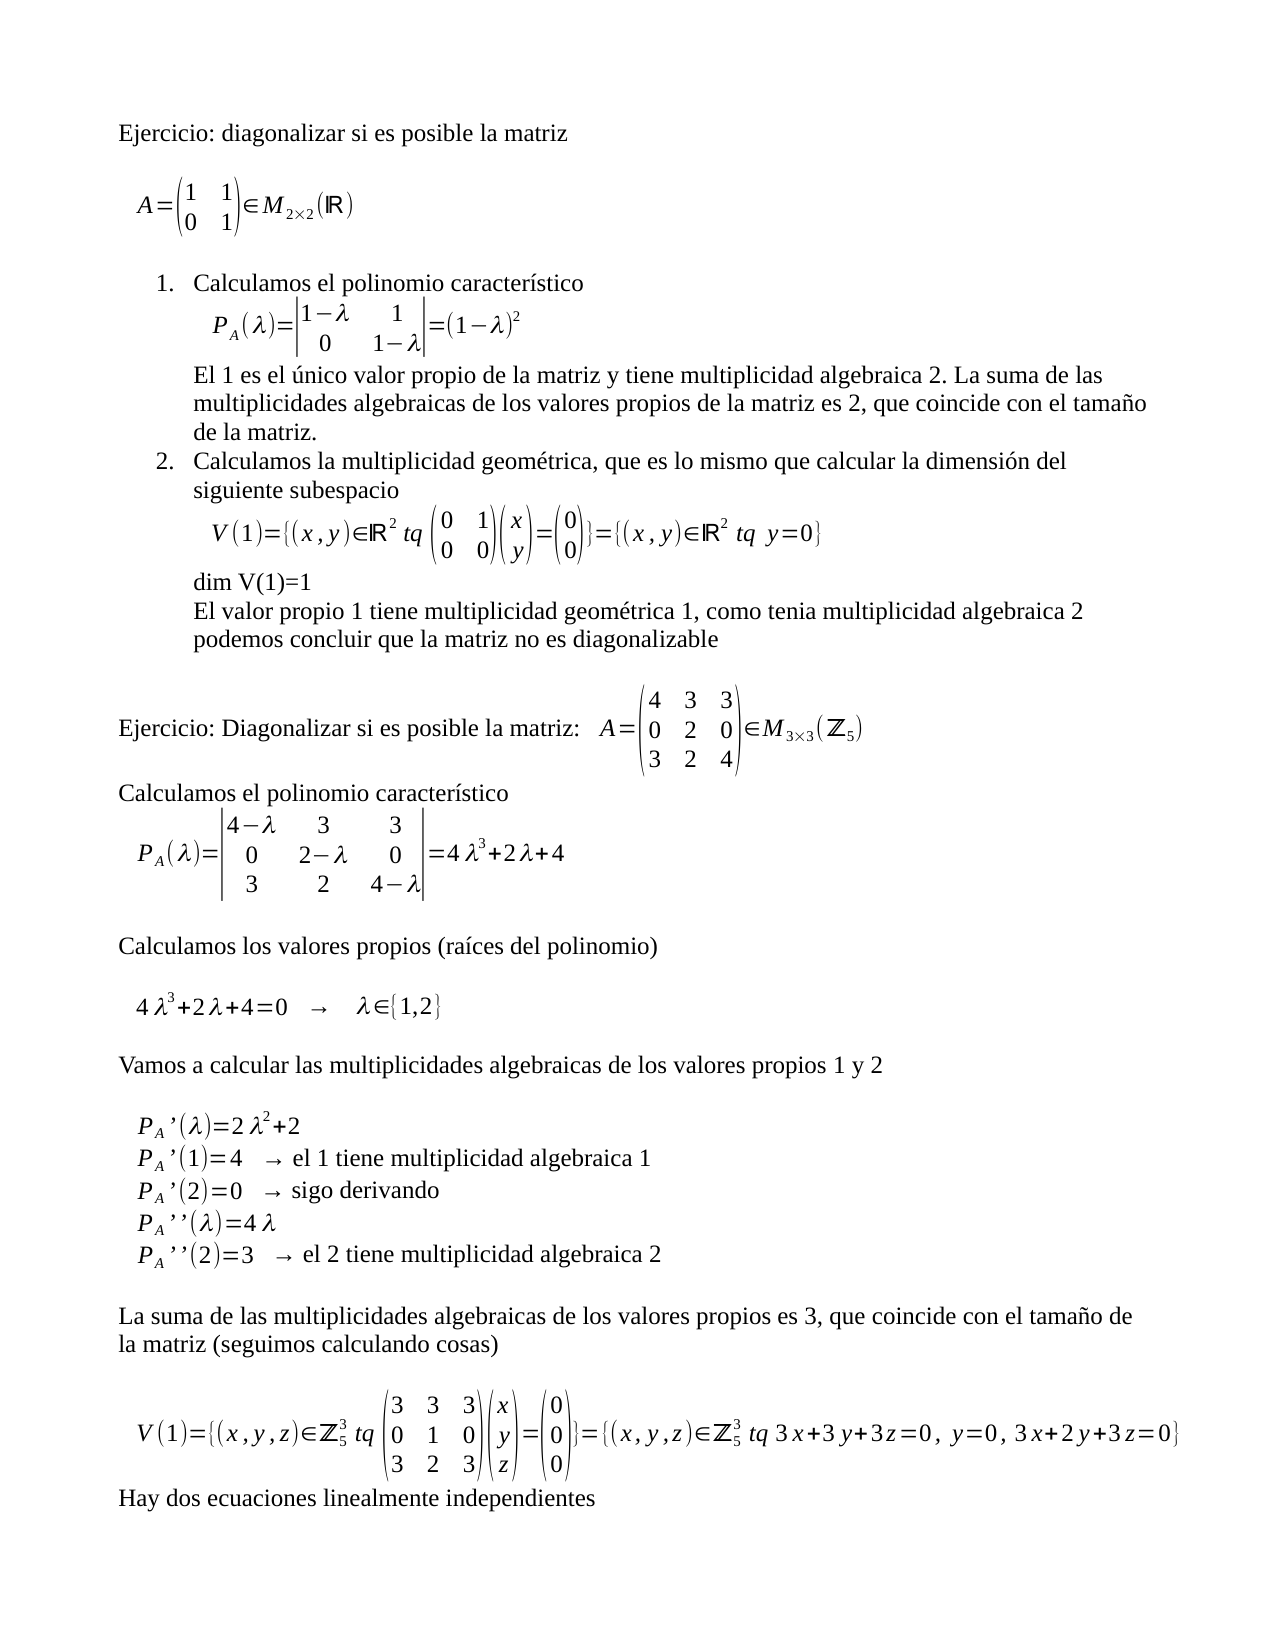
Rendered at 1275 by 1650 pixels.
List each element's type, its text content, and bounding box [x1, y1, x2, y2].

list dim V(1)=1 [156, 567, 1157, 596]
text → sigo derivando [118, 1175, 1157, 1208]
list El valor propio 1 tiene multiplicidad geométrica 1, como tenia multiplicidad algebraica 2 podemos concluir que la matriz no es diagonalizable [156, 596, 1157, 653]
text Ejercicio: Diagonalizar si es posible la matriz: [118, 682, 1157, 778]
list Calculamos el polinomio característico [156, 268, 1157, 297]
text → el 2 tiene multiplicidad algebraica 2 [118, 1239, 1157, 1272]
list Calculamos la multiplicidad geométrica, que es lo mismo que calcular la dimensión del siguiente subespacio [156, 446, 1157, 503]
text Calculamos los valores propios (raíces del polinomio) [118, 931, 1157, 960]
text La suma de las multiplicidades algebraicas de los valores propios es 3, que coincide con el tamaño de la matriz (seguimos calculando cosas) [118, 1301, 1157, 1358]
text Ejercicio: diagonalizar si es posible la matriz [118, 118, 1157, 147]
text → [118, 989, 1157, 1021]
text Calculamos el polinomio característico [118, 778, 1157, 807]
text Hay dos ecuaciones linealmente independientes [118, 1483, 1157, 1512]
text Vamos a calcular las multiplicidades algebraicas de los valores propios 1 y 2 [118, 1050, 1157, 1079]
list El 1 es el único valor propio de la matriz y tiene multiplicidad algebraica 2. La suma de las multiplicidades algebraicas de los valores propios de la matriz es 2, que coincide con el tamaño de la matriz. [156, 360, 1157, 446]
text → el 1 tiene multiplicidad algebraica 1 [118, 1143, 1157, 1175]
